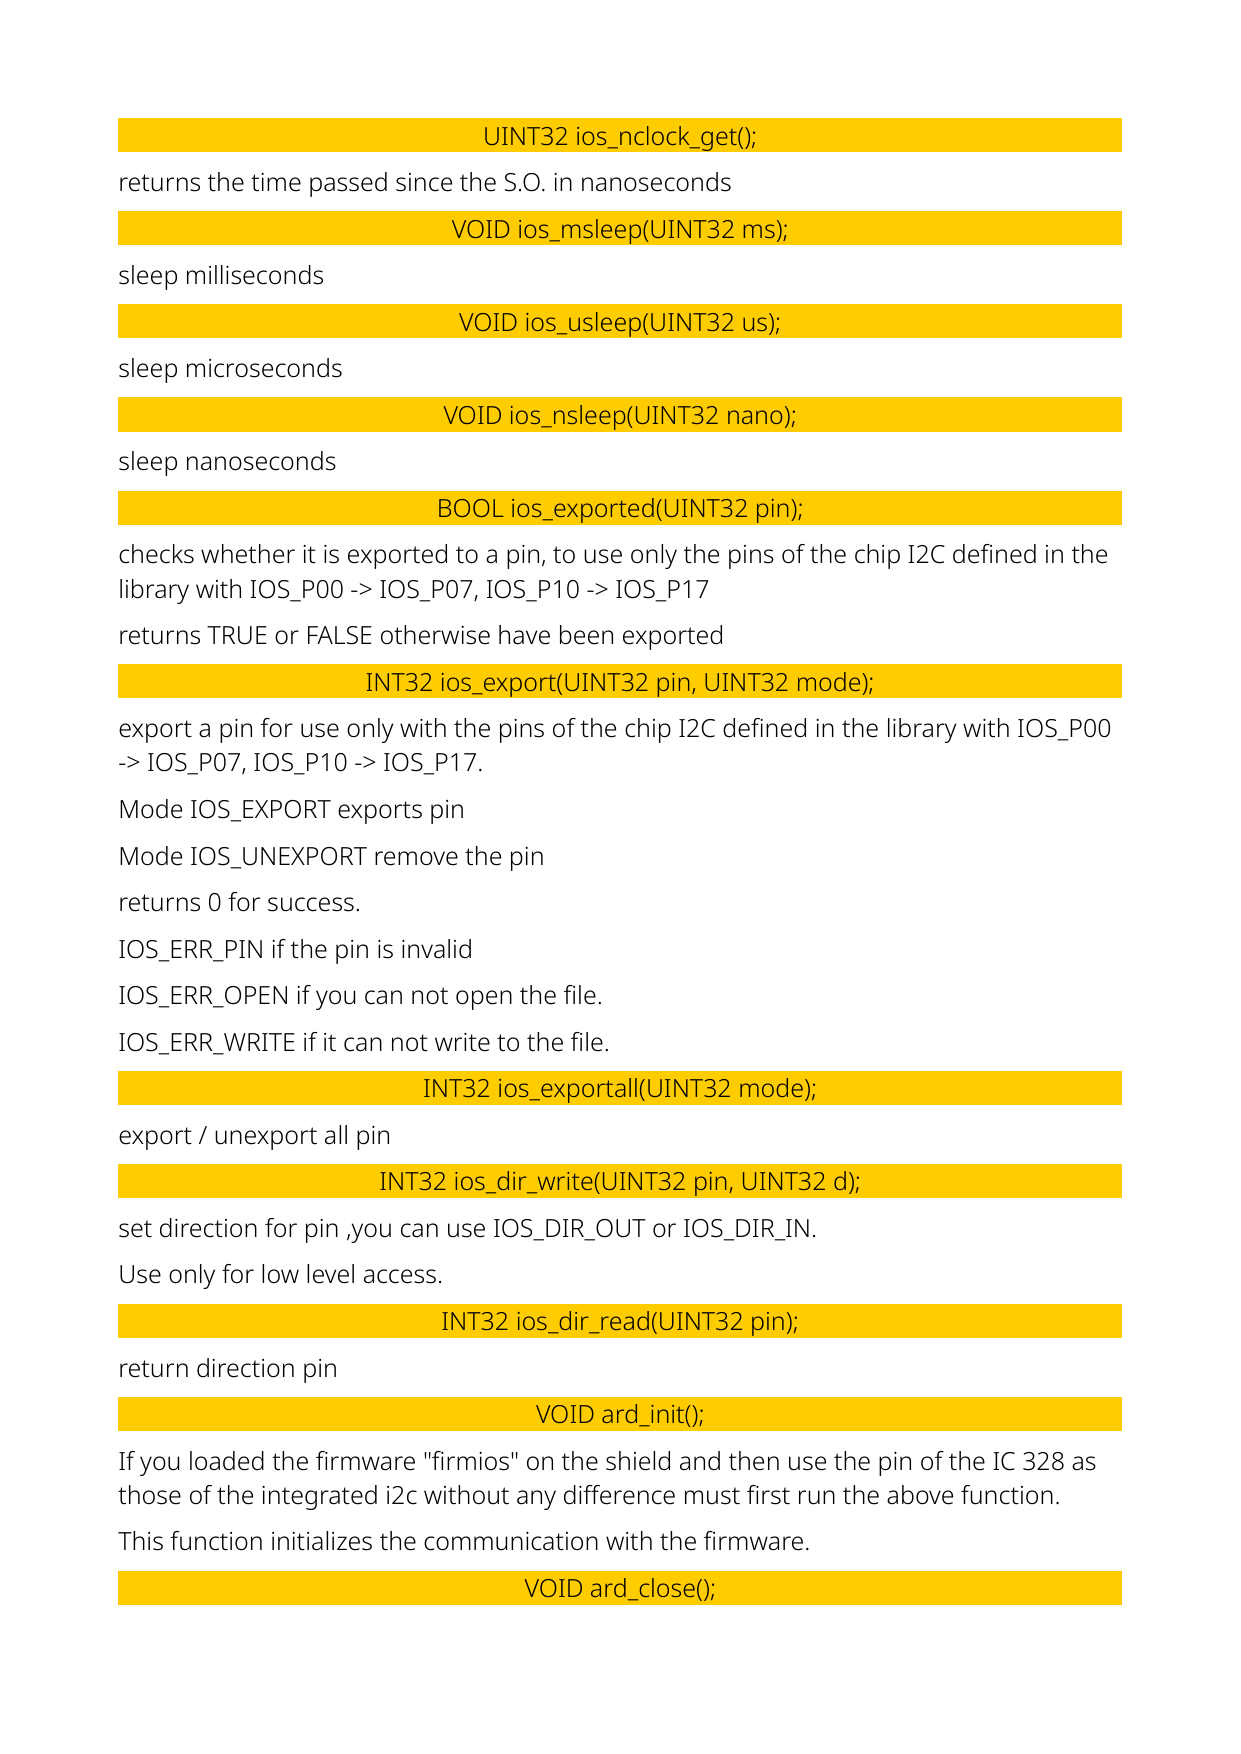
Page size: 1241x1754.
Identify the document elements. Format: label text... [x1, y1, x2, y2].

text IOS_ERR_WRITE if it can not write to the file. [118, 1024, 1122, 1058]
text export / unexport all pin [118, 1117, 1122, 1152]
text This function initializes the communication with the firmware. [118, 1524, 1122, 1558]
text returns TRUE or FALSE otherwise have been exported [118, 618, 1122, 652]
text VOID ard_init(); [118, 1397, 1122, 1431]
text INT32 ios_dir_read(UINT32 pin); [118, 1304, 1122, 1338]
text export a pin for use only with the pins of the chip I2C defined in the library with IOS_P00 -> IOS_P07, IOS_P10 -> IOS_P17. [118, 711, 1122, 779]
text Mode IOS_EXPORT exports pin [118, 792, 1122, 826]
text If you loaded the firmware "firmios" on the shield and then use the pin of the IC 328 as those of the integrated i2c without any difference must first run the above function. [118, 1443, 1122, 1512]
text sleep nanoseconds [118, 444, 1122, 478]
text VOID ios_msleep(UINT32 ms); [118, 211, 1122, 245]
text INT32 ios_dir_write(UINT32 pin, UINT32 d); [118, 1164, 1122, 1198]
text IOS_ERR_PIN if the pin is invalid [118, 931, 1122, 965]
text Use only for low level access. [118, 1257, 1122, 1291]
text sleep milliseconds [118, 258, 1122, 292]
text return direction pin [118, 1350, 1122, 1384]
text sleep microseconds [118, 351, 1122, 385]
text Mode IOS_UNEXPORT remove the pin [118, 838, 1122, 872]
text returns 0 for success. [118, 885, 1122, 919]
text UINT32 ios_nclock_get(); [118, 118, 1122, 152]
text VOID ard_close(); [118, 1571, 1122, 1605]
text INT32 ios_exportall(UINT32 mode); [118, 1071, 1122, 1105]
text set direction for pin ,you can use IOS_DIR_OUT or IOS_DIR_IN. [118, 1211, 1122, 1245]
text VOID ios_usleep(UINT32 us); [118, 304, 1122, 338]
text INT32 ios_export(UINT32 pin, UINT32 mode); [118, 664, 1122, 698]
text BOOL ios_exported(UINT32 pin); [118, 491, 1122, 525]
text returns the time passed since the S.O. in nanoseconds [118, 165, 1122, 199]
text IOS_ERR_OPEN if you can not open the file. [118, 978, 1122, 1012]
text VOID ios_nsleep(UINT32 nano); [118, 397, 1122, 432]
text checks whether it is exported to a pin, to use only the pins of the chip I2C defined in the library with IOS_P00 -> IOS_P07, IOS_P10 -> IOS_P17 [118, 537, 1122, 605]
